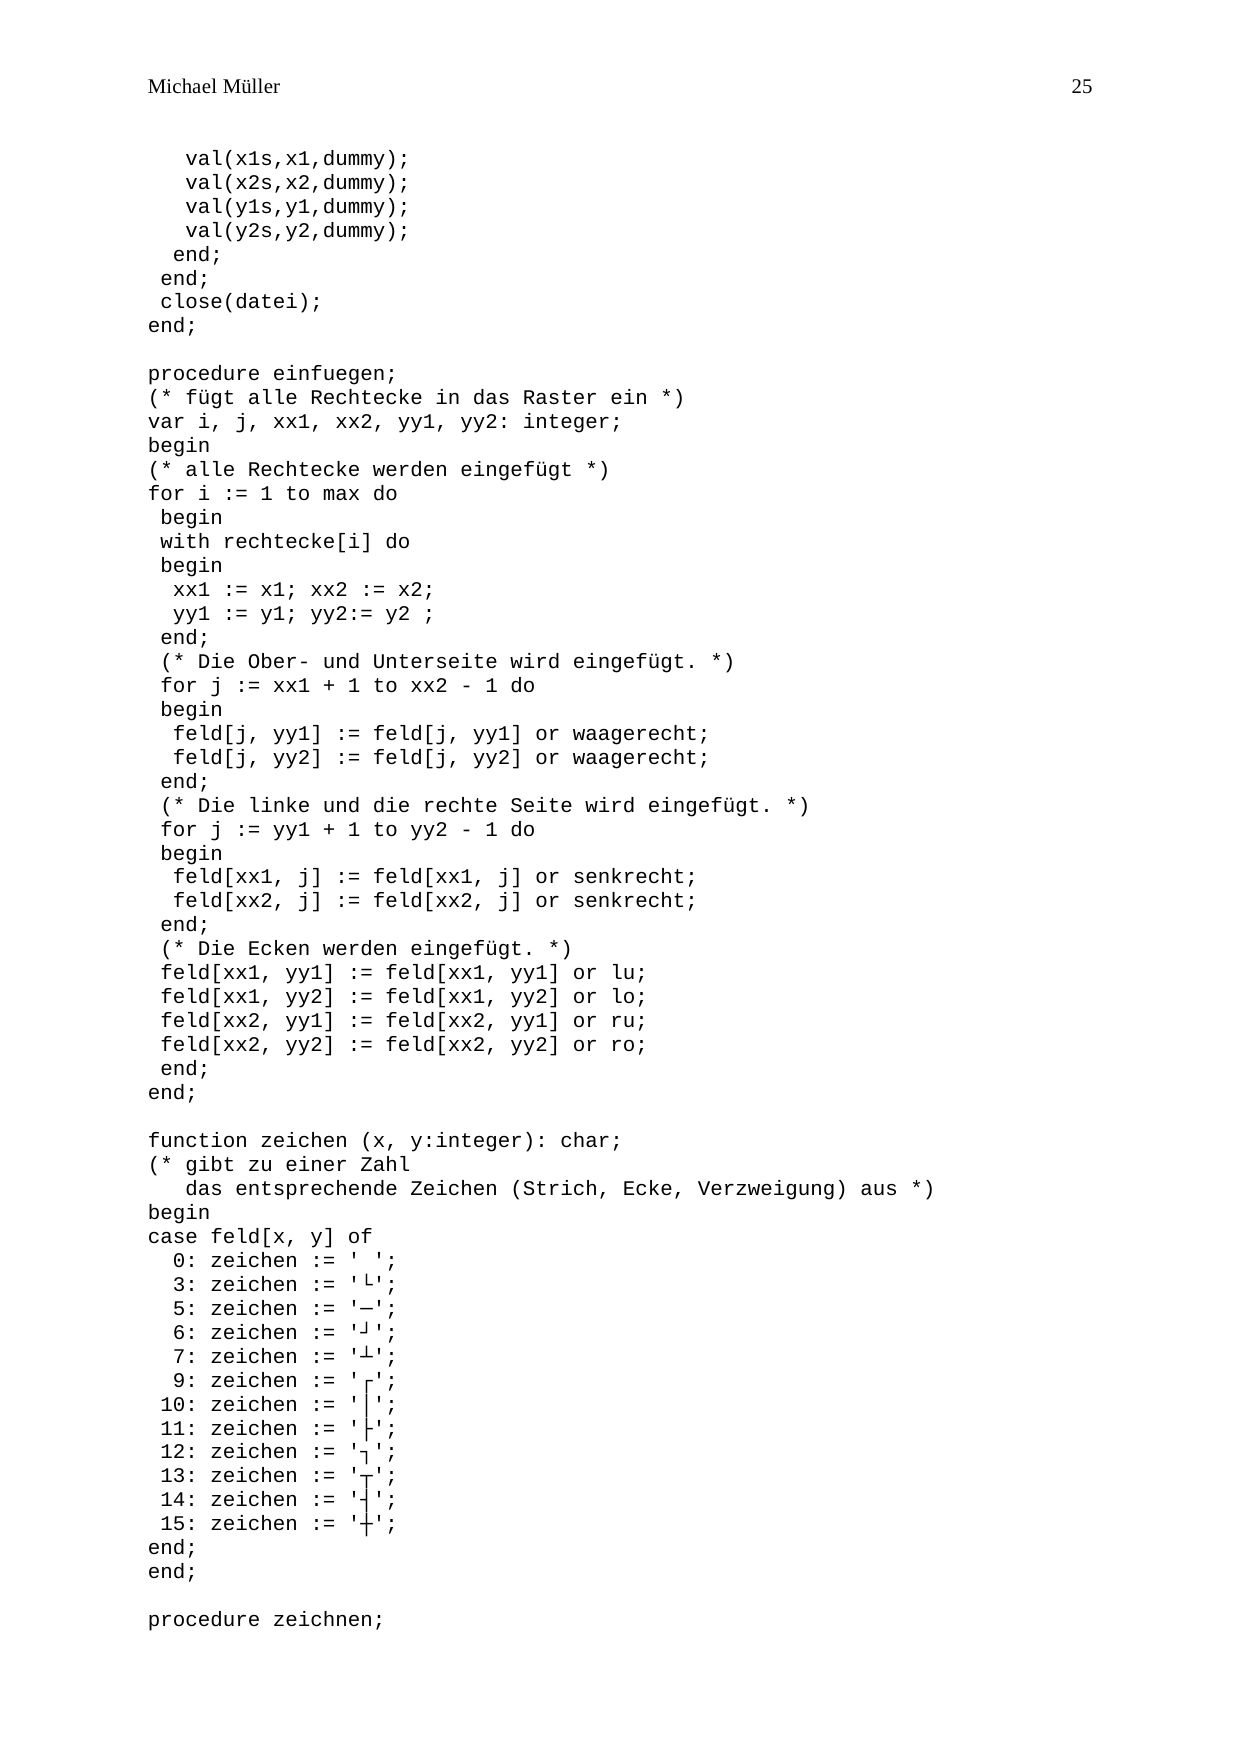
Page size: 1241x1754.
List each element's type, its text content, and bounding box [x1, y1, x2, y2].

text end; [148, 1537, 1092, 1561]
text begin [148, 435, 1092, 459]
text 6: zeichen := '┘'; [148, 1322, 1092, 1346]
text feld[xx2, yy2] := feld[xx2, yy2] or ro; [148, 1034, 1092, 1058]
text begin [148, 555, 1092, 579]
text 15: zeichen := '┼'; [148, 1513, 1092, 1537]
text feld[xx1, yy1] := feld[xx1, yy1] or lu; [148, 962, 1092, 986]
text var i, j, xx1, xx2, yy1, yy2: integer; [148, 411, 1092, 435]
text end; [148, 1082, 1092, 1106]
text 3: zeichen := '└'; [148, 1274, 1092, 1298]
text begin [148, 1202, 1092, 1226]
text case feld[x, y] of [148, 1226, 1092, 1250]
text begin [148, 699, 1092, 723]
text (* Die linke und die rechte Seite wird eingefügt. *) [148, 794, 1092, 818]
text xx1 := x1; xx2 := x2; [148, 579, 1092, 603]
text for i := 1 to max do [148, 483, 1092, 507]
text 10: zeichen := '│'; [148, 1393, 1092, 1417]
text yy1 := y1; yy2:= y2 ; [148, 603, 1092, 627]
text feld[xx2, yy1] := feld[xx2, yy1] or ru; [148, 1010, 1092, 1034]
text 13: zeichen := '┬'; [148, 1465, 1092, 1489]
text 5: zeichen := '─'; [148, 1298, 1092, 1322]
text val(y1s,y1,dummy); [148, 196, 1092, 219]
text procedure zeichnen; [148, 1609, 1092, 1633]
text val(x2s,x2,dummy); [148, 172, 1092, 196]
text feld[xx2, j] := feld[xx2, j] or senkrecht; [148, 890, 1092, 914]
text feld[xx1, yy2] := feld[xx1, yy2] or lo; [148, 986, 1092, 1010]
text end; [148, 771, 1092, 794]
text function zeichen (x, y:integer): char; [148, 1130, 1092, 1154]
text end; [148, 914, 1092, 938]
text end; [148, 1561, 1092, 1585]
text for j := yy1 + 1 to yy2 - 1 do [148, 818, 1092, 842]
text das entsprechende Zeichen (Strich, Ecke, Verzweigung) aus *) [148, 1178, 1092, 1202]
text 12: zeichen := '┐'; [148, 1441, 1092, 1465]
text end; [148, 243, 1092, 267]
text end; [148, 627, 1092, 651]
text val(x1s,x1,dummy); [148, 148, 1092, 172]
text (* gibt zu einer Zahl [148, 1154, 1092, 1178]
text 11: zeichen := '├'; [148, 1417, 1092, 1441]
text feld[j, yy2] := feld[j, yy2] or waagerecht; [148, 747, 1092, 771]
text close(datei); [148, 291, 1092, 315]
text end; [148, 267, 1092, 291]
text val(y2s,y2,dummy); [148, 219, 1092, 243]
text feld[j, yy1] := feld[j, yy1] or waagerecht; [148, 723, 1092, 747]
text 0: zeichen := ' '; [148, 1250, 1092, 1274]
text 9: zeichen := '┌'; [148, 1369, 1092, 1393]
text begin [148, 507, 1092, 531]
text procedure einfuegen; [148, 363, 1092, 387]
text (* Die Ober- und Unterseite wird eingefügt. *) [148, 651, 1092, 675]
text feld[xx1, j] := feld[xx1, j] or senkrecht; [148, 866, 1092, 890]
text (* Die Ecken werden eingefügt. *) [148, 938, 1092, 962]
text with rechtecke[i] do [148, 531, 1092, 555]
text (* fügt alle Rechtecke in das Raster ein *) [148, 387, 1092, 411]
text 7: zeichen := '┴'; [148, 1346, 1092, 1369]
text (* alle Rechtecke werden eingefügt *) [148, 459, 1092, 483]
text end; [148, 315, 1092, 339]
text begin [148, 842, 1092, 866]
text 14: zeichen := '┤'; [148, 1489, 1092, 1513]
text end; [148, 1058, 1092, 1082]
text for j := xx1 + 1 to xx2 - 1 do [148, 675, 1092, 699]
